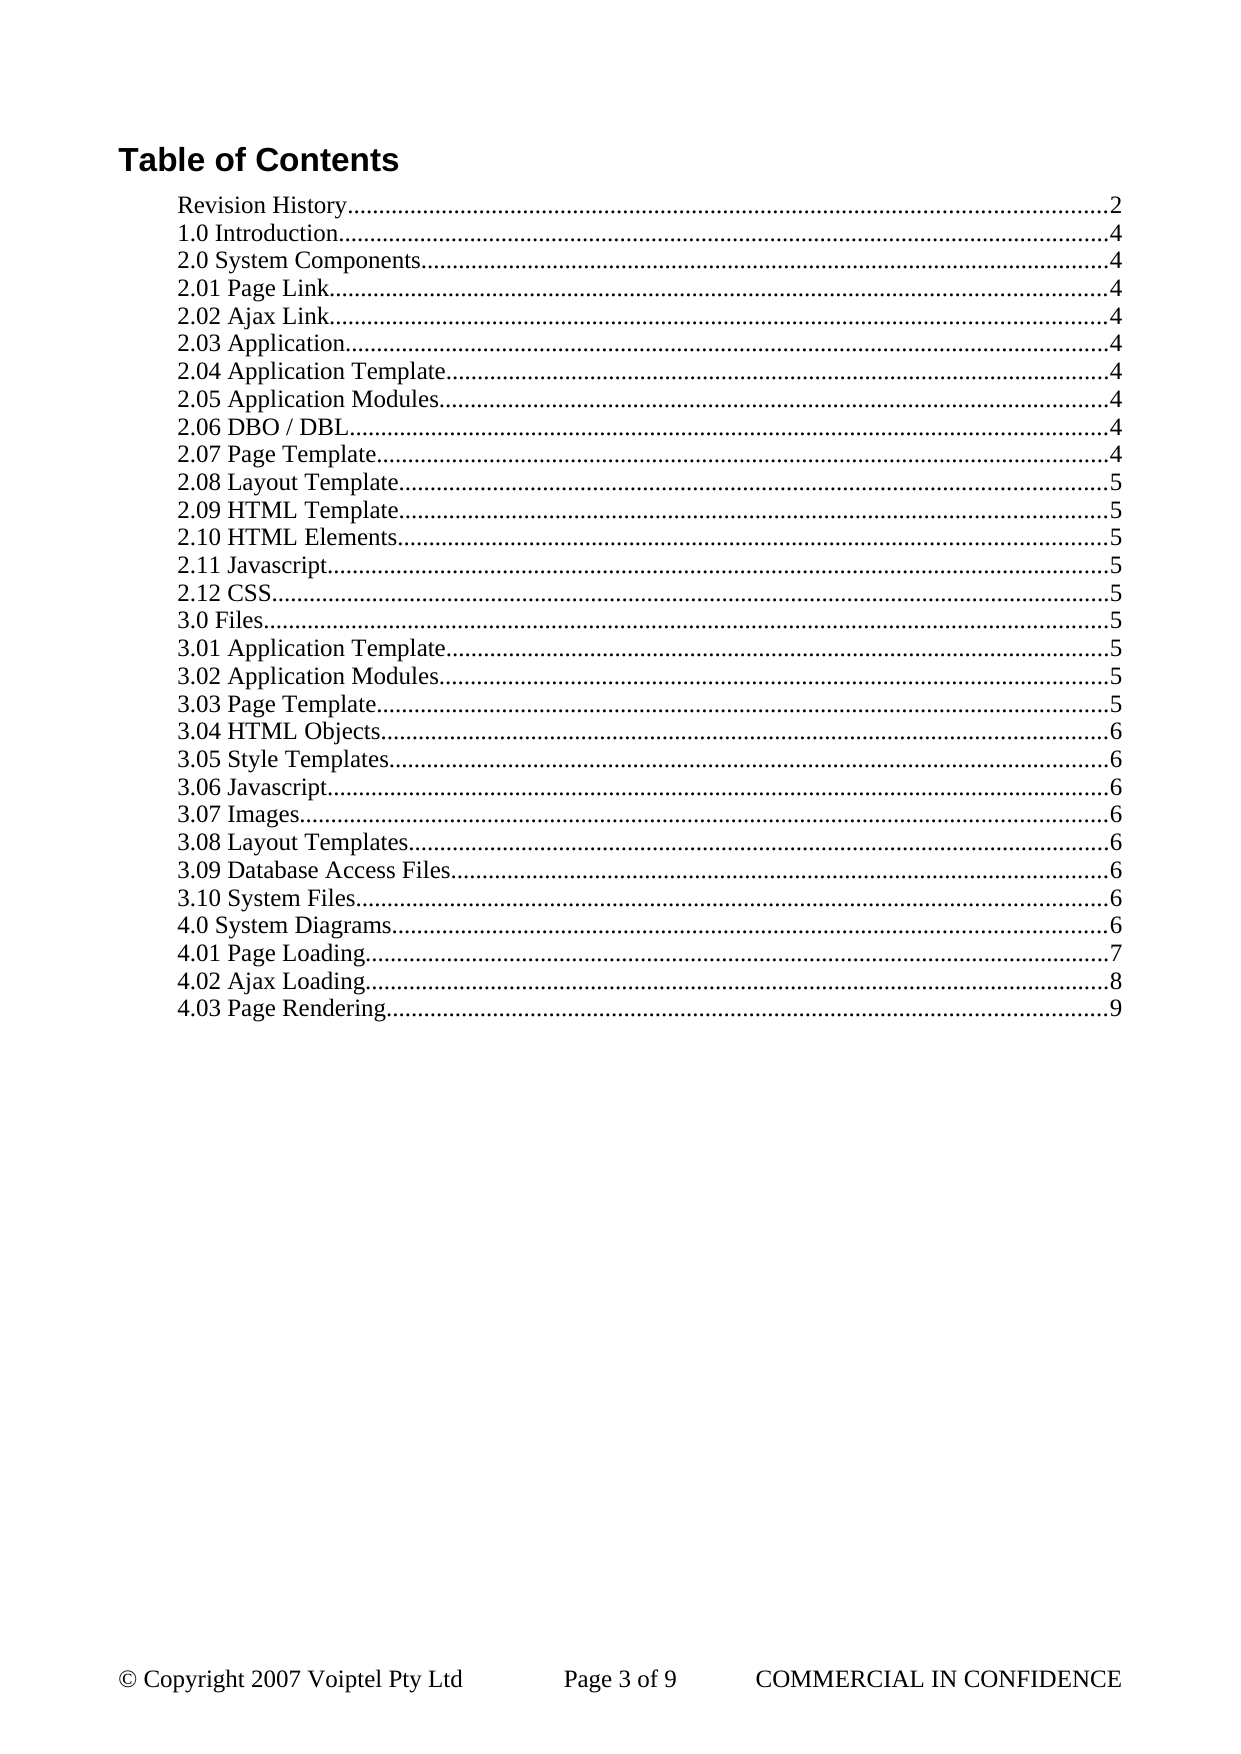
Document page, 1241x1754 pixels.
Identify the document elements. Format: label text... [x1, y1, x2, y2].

text 2.01 Page Link 4 [177, 274, 1122, 302]
text 3.06 Javascript 6 [177, 773, 1122, 801]
text 2.0 System Components 4 [177, 246, 1122, 274]
text 2.08 Layout Template 5 [177, 468, 1122, 496]
text 3.02 Application Modules 5 [177, 662, 1122, 690]
text 3.0 Files 5 [177, 607, 1122, 634]
text 2.06 DBO / DBL 4 [177, 413, 1122, 440]
text 4.0 System Diagrams 6 [177, 911, 1122, 939]
text 2.11 Javascript 5 [177, 551, 1122, 579]
text 2.07 Page Template 4 [177, 440, 1122, 468]
text 4.03 Page Rendering 9 [177, 994, 1122, 1022]
text 3.08 Layout Templates 6 [177, 828, 1122, 856]
text 1.0 Introduction 4 [177, 219, 1122, 246]
text 4.02 Ajax Loading 8 [177, 967, 1122, 994]
text 2.12 CSS 5 [177, 579, 1122, 607]
text 2.04 Application Template 4 [177, 357, 1122, 385]
text 2.09 HTML Template 5 [177, 496, 1122, 523]
text 3.07 Images 6 [177, 801, 1122, 828]
text 3.01 Application Template 5 [177, 634, 1122, 662]
text 4.01 Page Loading 7 [177, 939, 1122, 967]
text 3.04 HTML Objects 6 [177, 717, 1122, 745]
text Revision History 2 [177, 191, 1122, 219]
subtitle Table of Contents [118, 141, 1122, 178]
text 2.02 Ajax Link 4 [177, 302, 1122, 329]
text 3.09 Database Access Files 6 [177, 856, 1122, 884]
text 2.10 HTML Elements 5 [177, 523, 1122, 551]
text 2.03 Application 4 [177, 329, 1122, 357]
text 3.10 System Files 6 [177, 884, 1122, 911]
text 3.05 Style Templates 6 [177, 745, 1122, 773]
text 2.05 Application Modules 4 [177, 385, 1122, 413]
text 3.03 Page Template 5 [177, 690, 1122, 717]
